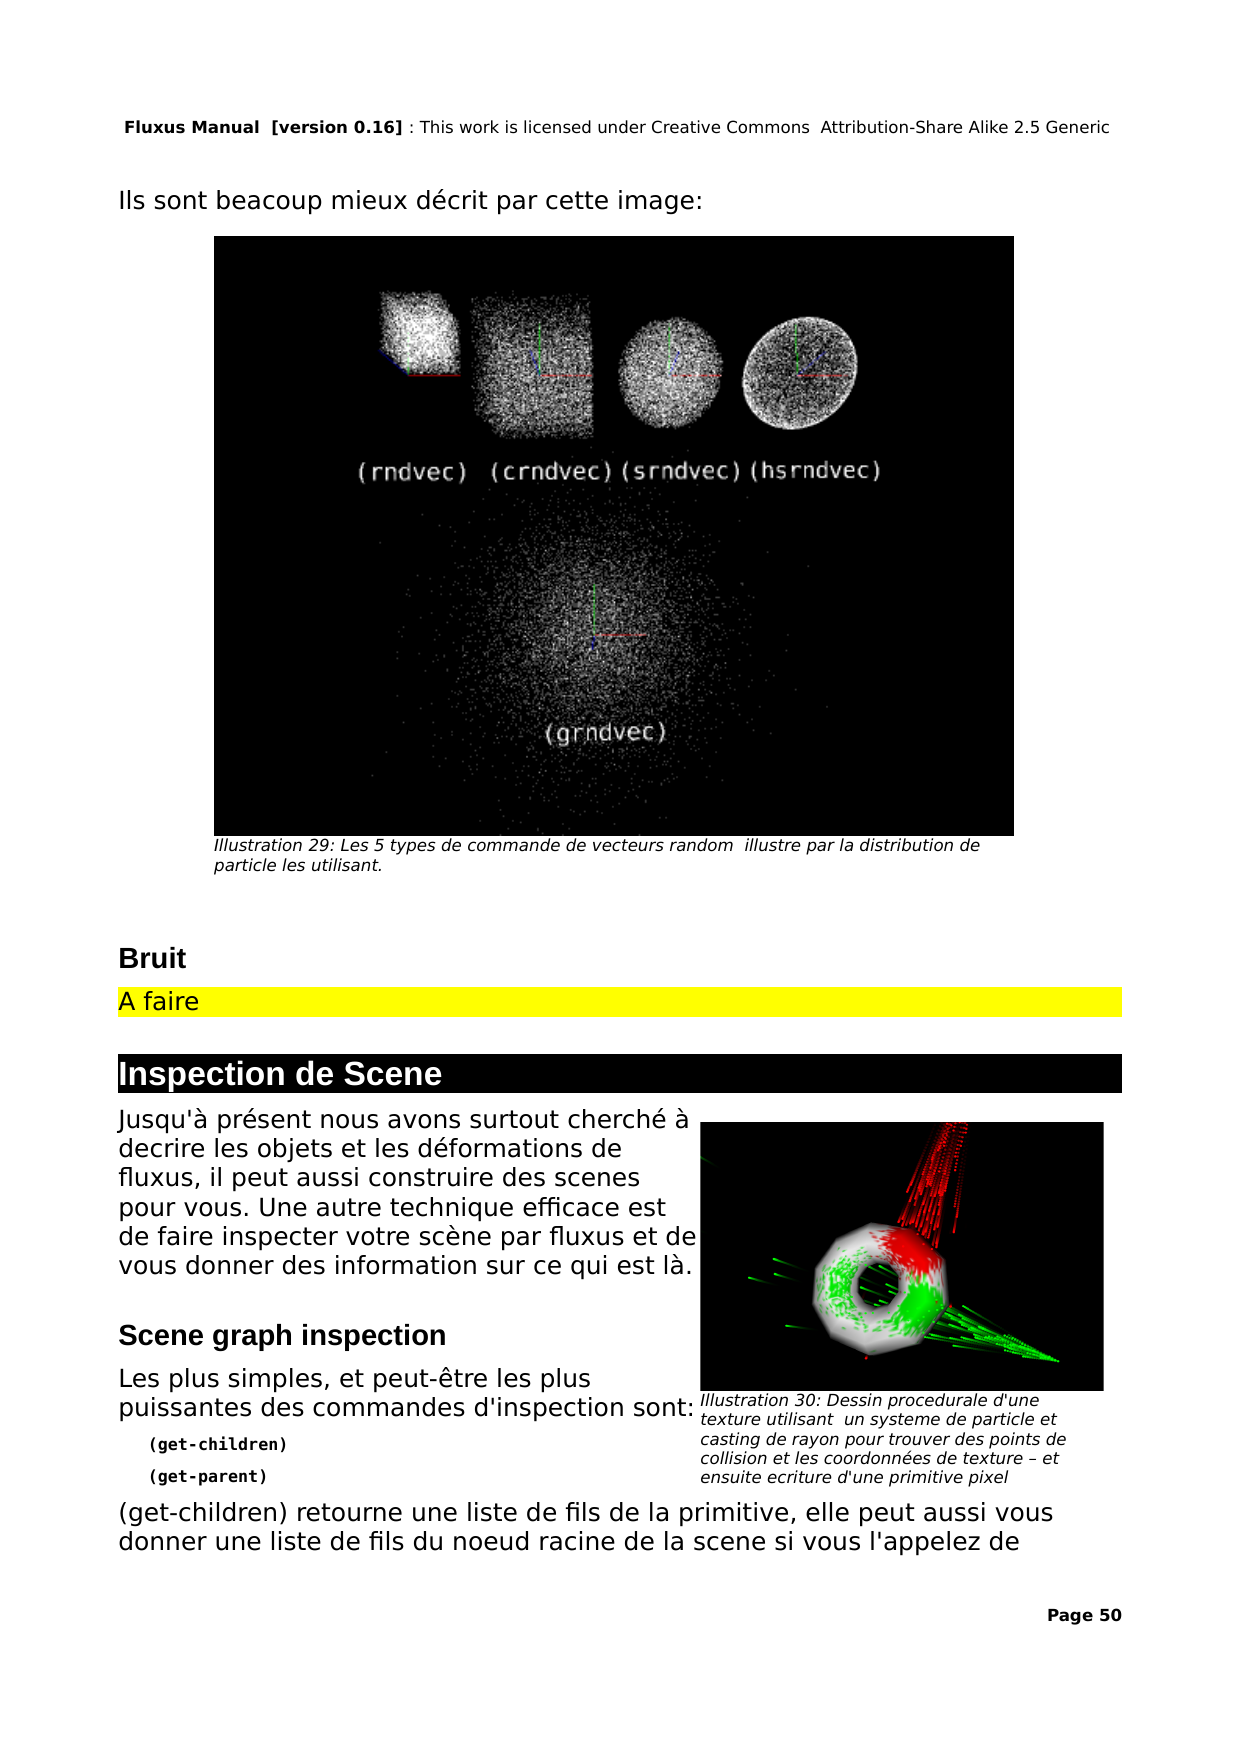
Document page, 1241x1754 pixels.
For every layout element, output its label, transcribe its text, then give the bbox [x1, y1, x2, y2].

picture [214, 236, 1014, 836]
text Jusqu'à présent nous avons surtout cherché à decrire les objets et les déformations de fluxus, il peut aussi construire des scenes pour vous. Une autre technique efficace est de faire inspecter votre scène par fluxus et de vous donner des information sur ce qui est là. [118, 1105, 1122, 1280]
text Les plus simples, et peut-être les plus puissantes des commandes d'inspection sont: [118, 1364, 700, 1422]
subtitle Scene graph inspection [118, 1318, 700, 1351]
text (get-children) [148, 1435, 700, 1454]
picture [700, 1122, 1104, 1391]
subtitle Inspection de Scene [118, 1054, 1122, 1093]
subtitle Bruit [118, 941, 1122, 975]
text Illustration 29: Les 5 types de commande de vecteurs random illustre par la distribution de particle les utilisant. [214, 836, 1014, 875]
text A faire [118, 987, 1122, 1017]
text (get-children) retourne une liste de fils de la primitive, elle peut aussi vous donner une liste de fils du noeud racine de la scene si vous l'appelez de [118, 1498, 1122, 1557]
text [214, 223, 1014, 236]
text Ils sont beacoup mieux décrit par cette image: [118, 186, 1122, 216]
text (get-parent) [148, 1467, 700, 1486]
text Illustration 30: Dessin procedurale d'une texture utilisant un systeme de particle et casting de rayon pour trouver des points de collision et les coordonnées de texture – et ensuite ecriture d'une primitive pixel [700, 1123, 1112, 1488]
